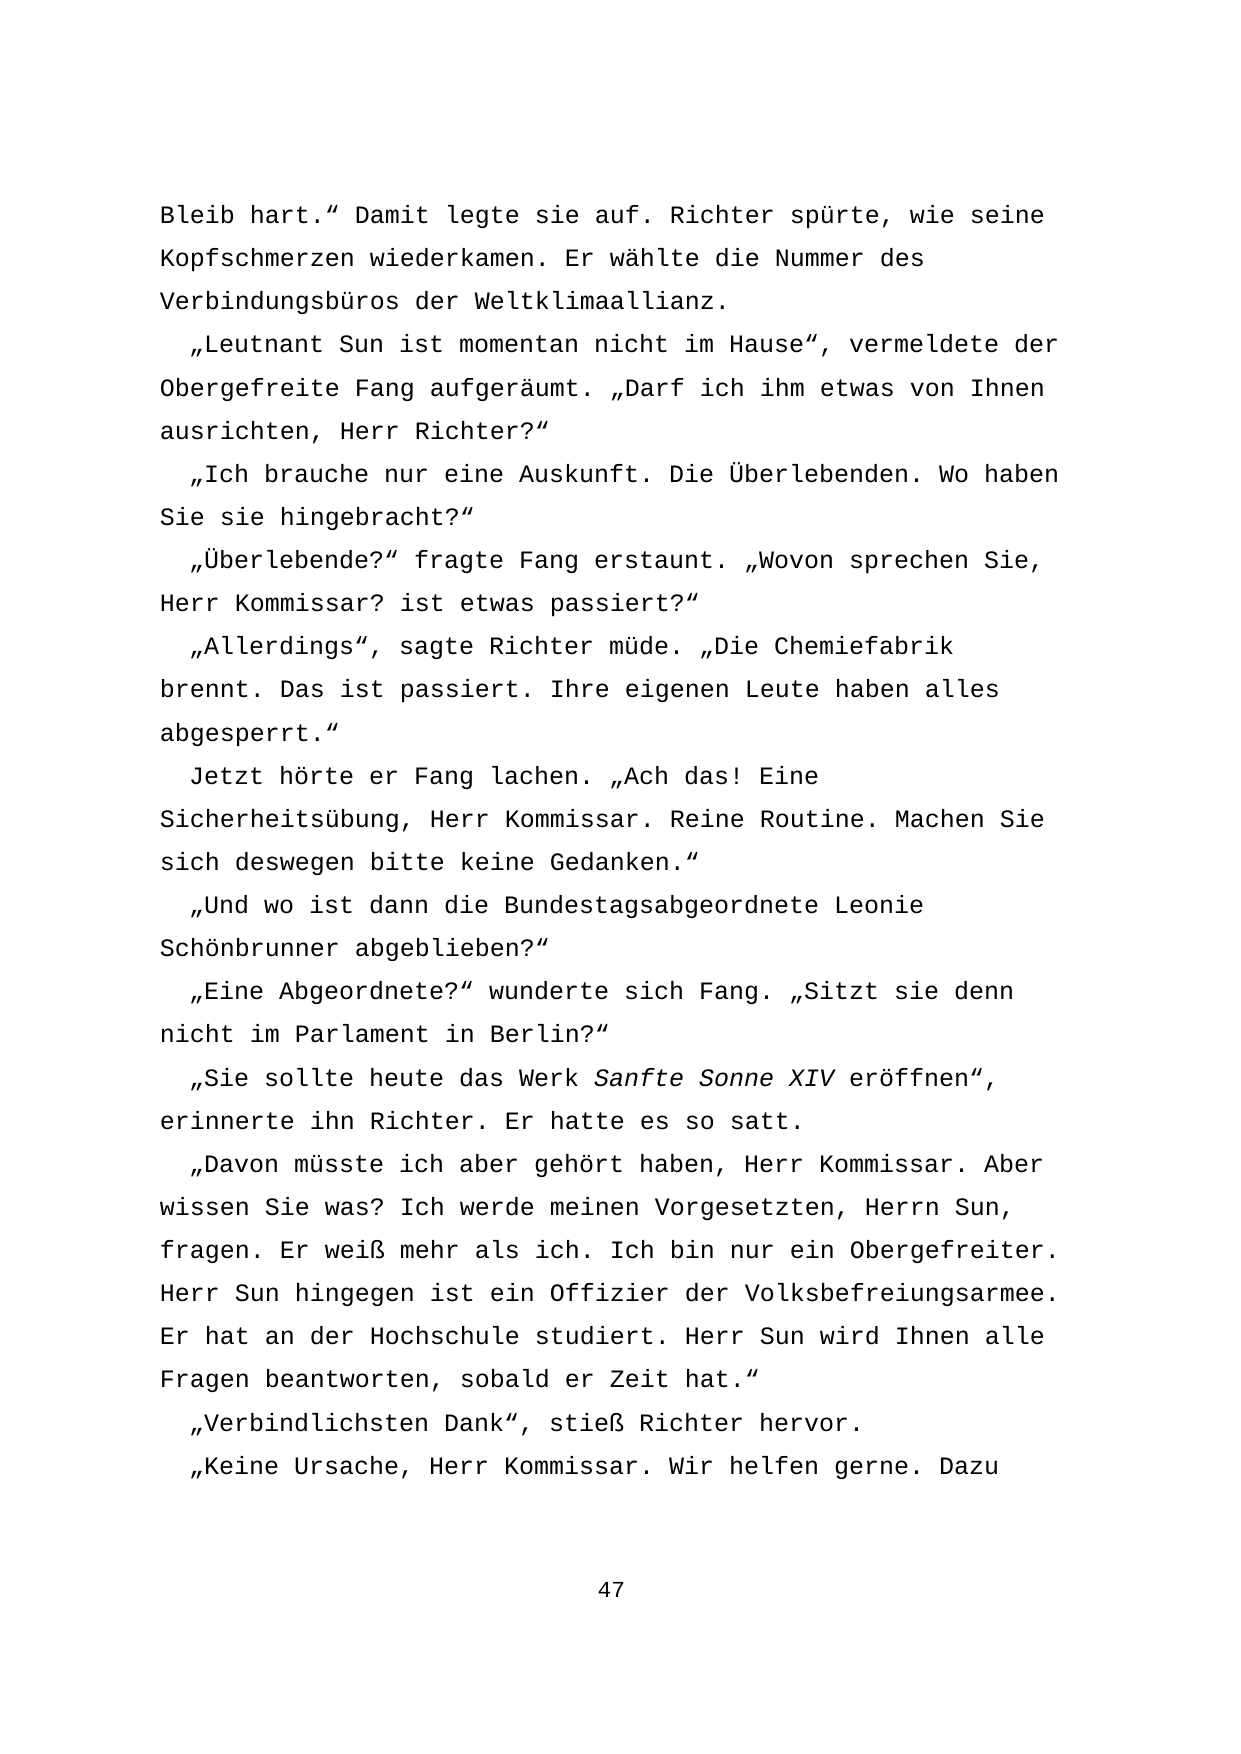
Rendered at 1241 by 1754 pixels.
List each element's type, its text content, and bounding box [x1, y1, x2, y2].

text „Und wo ist dann die Bundestagsabgeordnete Leonie Schönbrunner abgeblieben?“ [159, 879, 1063, 965]
text „Allerdings“, sagte Richter müde. „Die Chemiefabrik brennt. Das ist passiert. Ihre eigenen Leute haben alles abgesperrt.“ [159, 620, 1063, 749]
text „Davon müsste ich aber gehört haben, Herr Kommissar. Aber wissen Sie was? Ich werde meinen Vorgesetzten, Herrn Sun, fragen. Er weiß mehr als ich. Ich bin nur ein Obergefreiter. Herr Sun hingegen ist ein Offizier der Volksbefreiungsarmee. Er hat an der Hochschule studiert. Herr Sun wird Ihnen alle Fragen beantworten, sobald er Zeit hat.“ [159, 1138, 1063, 1396]
text „Keine Ursache, Herr Kommissar. Wir helfen gerne. Dazu [159, 1439, 1063, 1483]
text Jetzt hörte er Fang lachen. „Ach das! Eine Sicherheitsübung, Herr Kommissar. Reine Routine. Machen Sie sich deswegen bitte keine Gedanken.“ [159, 749, 1063, 879]
text „Leutnant Sun ist momentan nicht im Hause“, vermeldete der Obergefreite Fang aufgeräumt. „Darf ich ihm etwas von Ihnen ausrichten, Herr Richter?“ [159, 318, 1063, 448]
text „Eine Abgeordnete?“ wunderte sich Fang. „Sitzt sie denn nicht im Parlament in Berlin?“ [159, 965, 1063, 1051]
text „Ich brauche nur eine Auskunft. Die Überlebenden. Wo haben Sie sie hingebracht?“ [159, 448, 1063, 534]
text „Überlebende?“ fragte Fang erstaunt. „Wovon sprechen Sie, Herr Kommissar? ist etwas passiert?“ [159, 534, 1063, 620]
text „Verbindlichsten Dank“, stieß Richter hervor. [159, 1396, 1063, 1439]
text „Sie sollte heute das Werk Sanfte Sonne XIV eröffnen“, erinnerte ihn Richter. Er hatte es so satt. [159, 1051, 1063, 1138]
text Bleib hart.“ Damit legte sie auf. Richter spürte, wie seine Kopfschmerzen wiederkamen. Er wählte die Nummer des Verbindungsbüros der Weltklimaallianz. [159, 189, 1063, 318]
